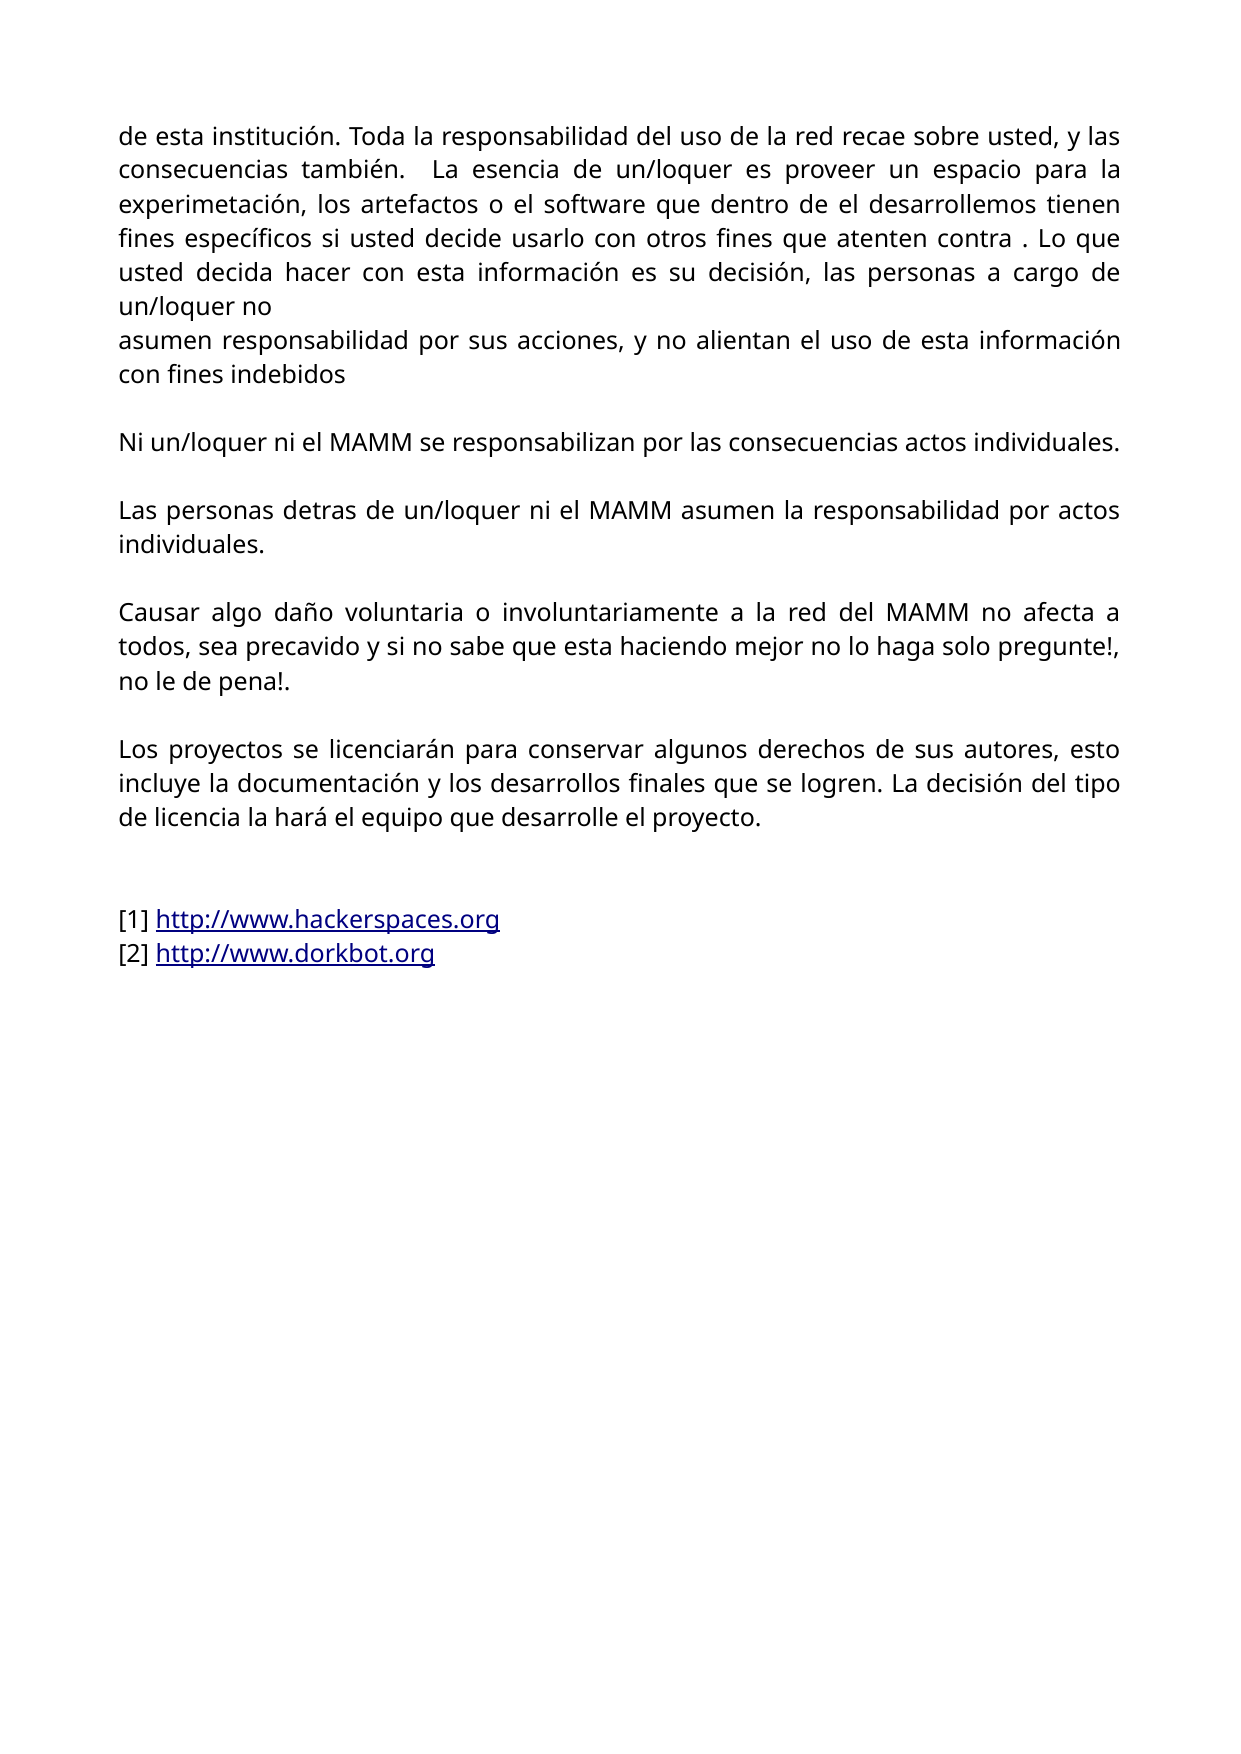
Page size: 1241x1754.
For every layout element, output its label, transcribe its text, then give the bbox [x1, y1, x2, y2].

text [2] http://www.dorkbot.org [118, 936, 1122, 970]
text [1] http://www.hackerspaces.org [118, 902, 1122, 936]
text asumen responsabilidad por sus acciones, y no alientan el uso de esta información con fines indebidos [118, 322, 1122, 391]
text de esta institución. Toda la responsabilidad del uso de la red recae sobre usted, y las consecuencias también. La esencia de un/loquer es proveer un espacio para la experimetación, los artefactos o el software que dentro de el desarrollemos tienen fines específicos si usted decide usarlo con otros fines que atenten contra . Lo que usted decida hacer con esta información es su decisión, las personas a cargo de un/loquer no [118, 118, 1122, 322]
text Ni un/loquer ni el MAMM se responsabilizan por las consecuencias actos individuales. [118, 425, 1122, 459]
text Las personas detras de un/loquer ni el MAMM asumen la responsabilidad por actos individuales. [118, 493, 1122, 561]
text Causar algo daño voluntaria o involuntariamente a la red del MAMM no afecta a todos, sea precavido y si no sabe que esta haciendo mejor no lo haga solo pregunte!, no le de pena!. [118, 595, 1122, 697]
text Los proyectos se licenciarán para conservar algunos derechos de sus autores, esto incluye la documentación y los desarrollos finales que se logren. La decisión del tipo de licencia la hará el equipo que desarrolle el proyecto. [118, 731, 1122, 833]
